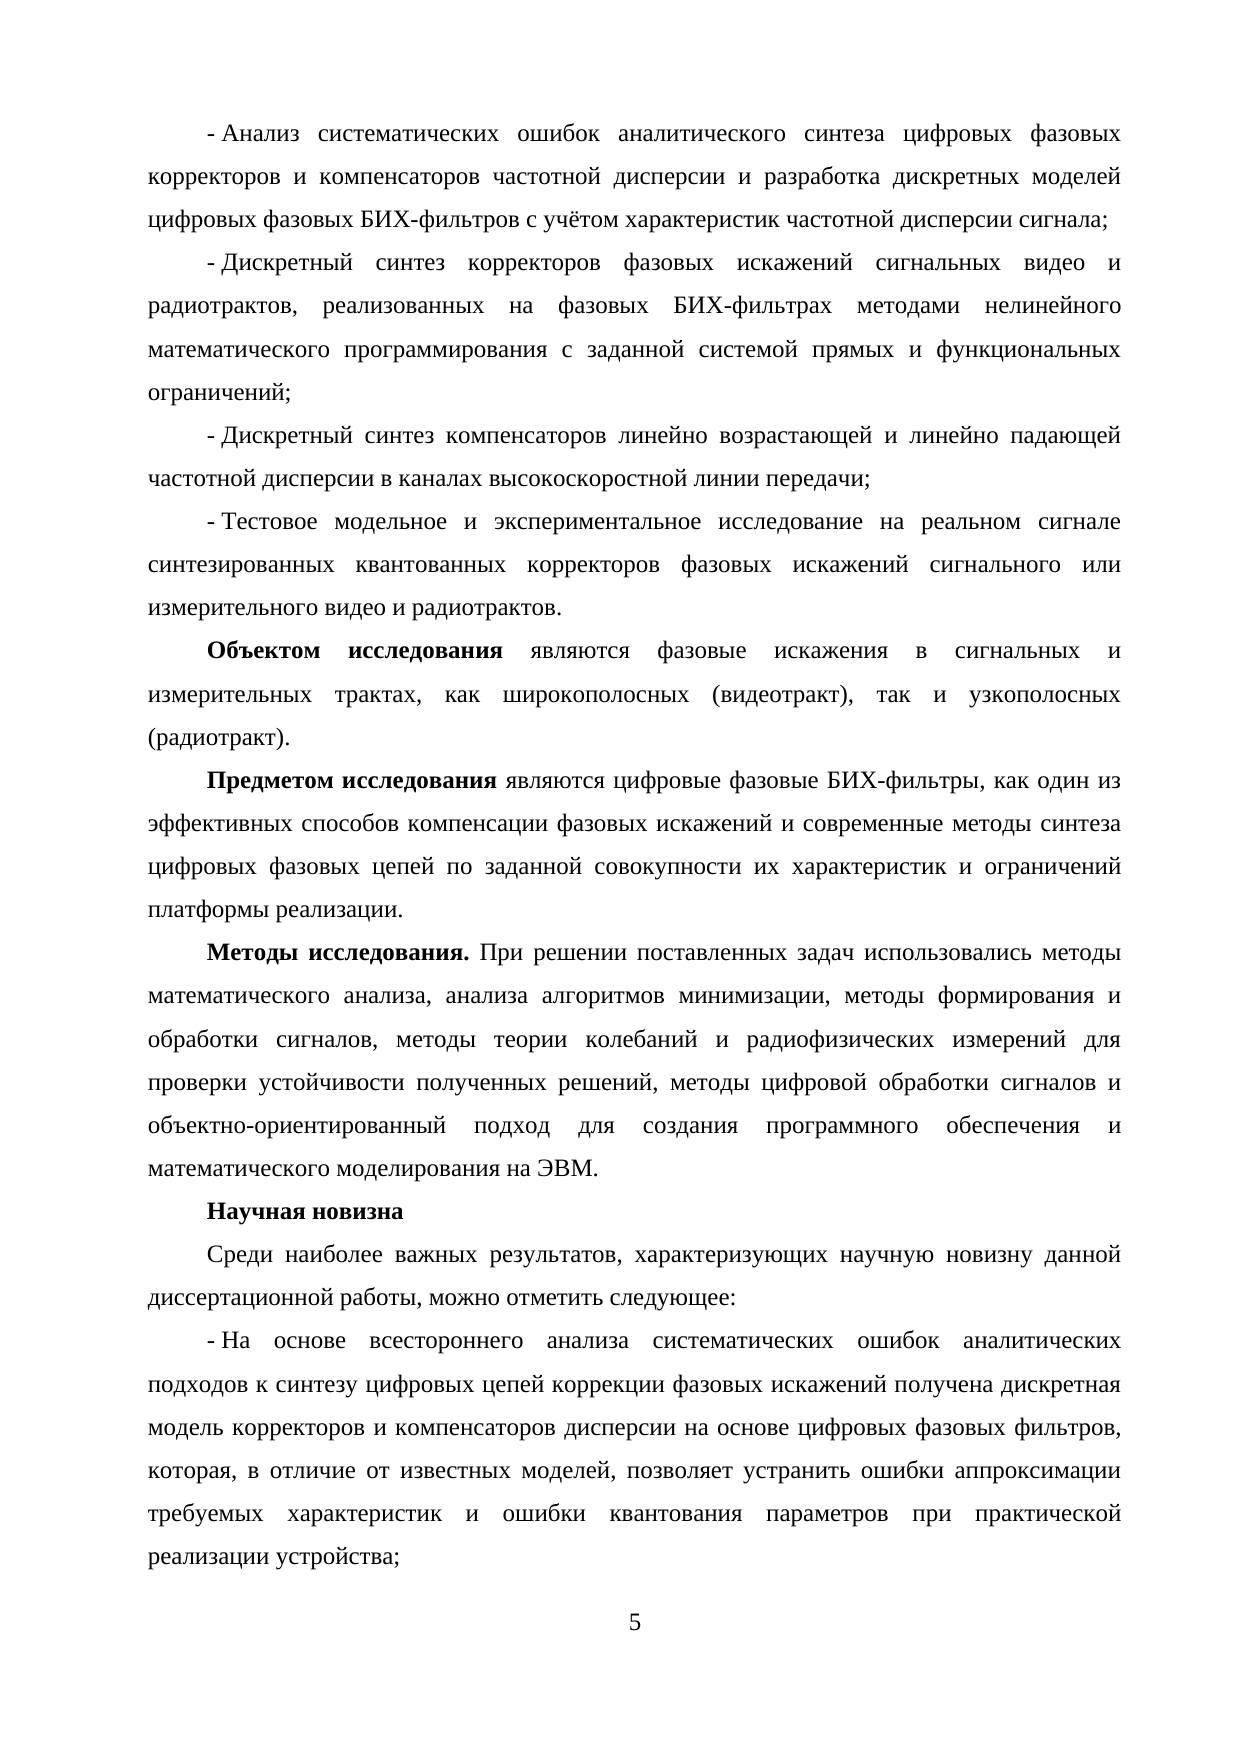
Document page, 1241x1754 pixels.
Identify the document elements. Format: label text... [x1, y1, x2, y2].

text - На основе всестороннего анализа систематических ошибок аналитических подходов к синтезу цифровых цепей коррекции фазовых искажений получена дискретная модель корректоров и компенсаторов дисперсии на основе цифровых фазовых фильтров, которая, в отличие от известных моделей, позволяет устранить ошибки аппроксимации требуемых характеристик и ошибки квантования параметров при практической реализации устройства; [148, 1326, 1122, 1570]
text Предметом исследования являются цифровые фазовые БИХ-фильтры, как один из эффективных способов компенсации фазовых искажений и современные методы синтеза цифровых фазовых цепей по заданной совокупности их характеристик и ограничений платформы реализации. [148, 765, 1122, 923]
text - Дискретный синтез компенсаторов линейно возрастающей и линейно падающей частотной дисперсии в каналах высокоскоростной линии передачи; [148, 420, 1122, 492]
text - Анализ систематических ошибок аналитического синтеза цифровых фазовых корректоров и компенсаторов частотной дисперсии и разработка дискретных моделей цифровых фазовых БИХ-фильтров с учётом характеристик частотной дисперсии сигнала; [148, 118, 1122, 233]
text Методы исследования. При решении поставленных задач использовались методы математического анализа, анализа алгоритмов минимизации, методы формирования и обработки сигналов, методы теории колебаний и радиофизических измерений для проверки устойчивости полученных решений, методы цифровой обработки сигналов и объектно-ориентированный подход для создания программного обеспечения и математического моделирования на ЭВМ. [148, 937, 1122, 1182]
text Среди наиболее важных результатов, характеризующих научную новизну данной диссертационной работы, можно отметить следующее: [148, 1239, 1122, 1311]
text - Дискретный синтез корректоров фазовых искажений сигнальных видео и радиотрактов, реализованных на фазовых БИХ-фильтрах методами нелинейного математического программирования с заданной системой прямых и функциональных ограничений; [148, 247, 1122, 406]
text - Тестовое модельное и экспериментальное исследование на реальном сигнале синтезированных квантованных корректоров фазовых искажений сигнального или измерительного видео и радиотрактов. [148, 506, 1122, 621]
text Объектом исследования являются фазовые искажения в сигнальных и измерительных трактах, как широкополосных (видеотракт), так и узкополосных (радиотракт). [148, 636, 1122, 751]
text Научная новизна [148, 1196, 1122, 1225]
